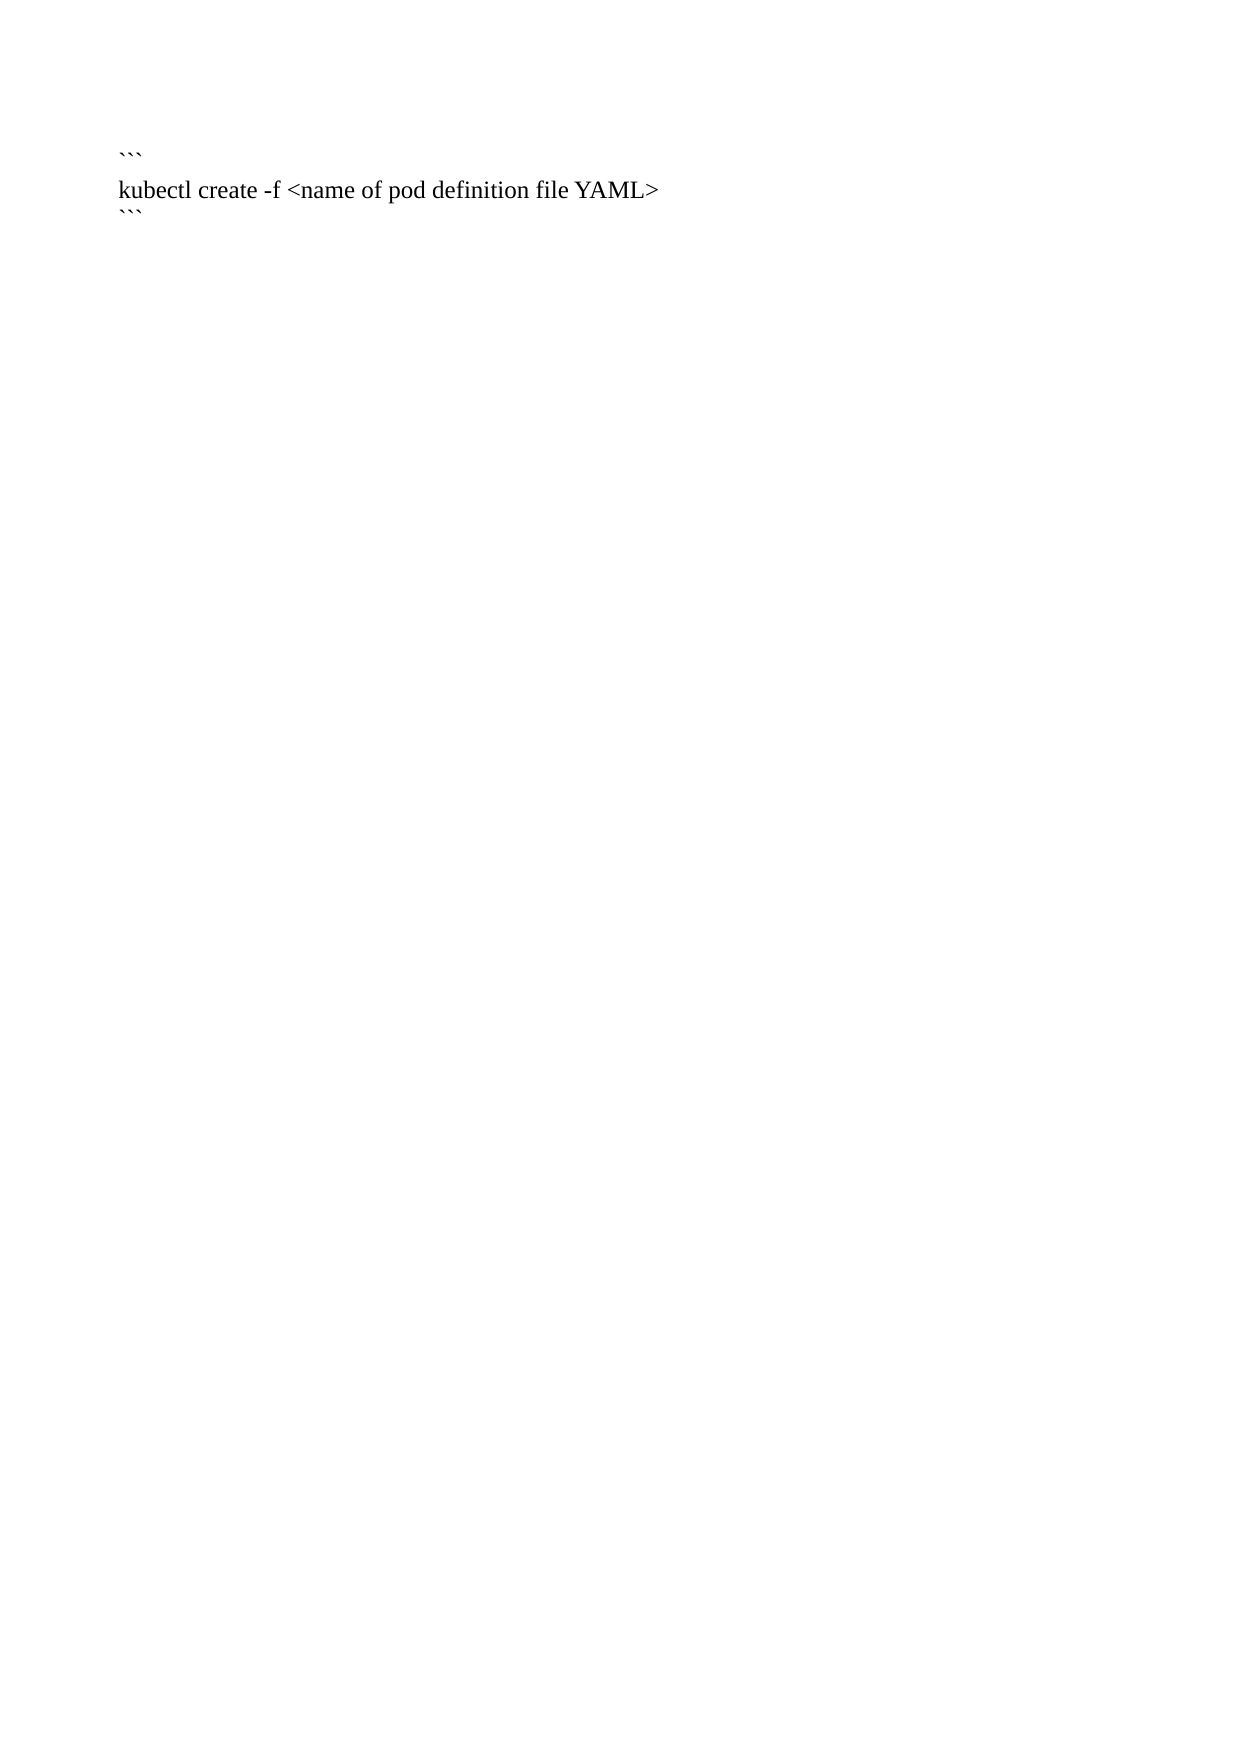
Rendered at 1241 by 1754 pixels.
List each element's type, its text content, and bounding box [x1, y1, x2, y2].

text kubectl create -f <name of pod definition file YAML> [118, 176, 1122, 204]
text ``` [118, 204, 1122, 233]
text ``` [118, 147, 1122, 176]
